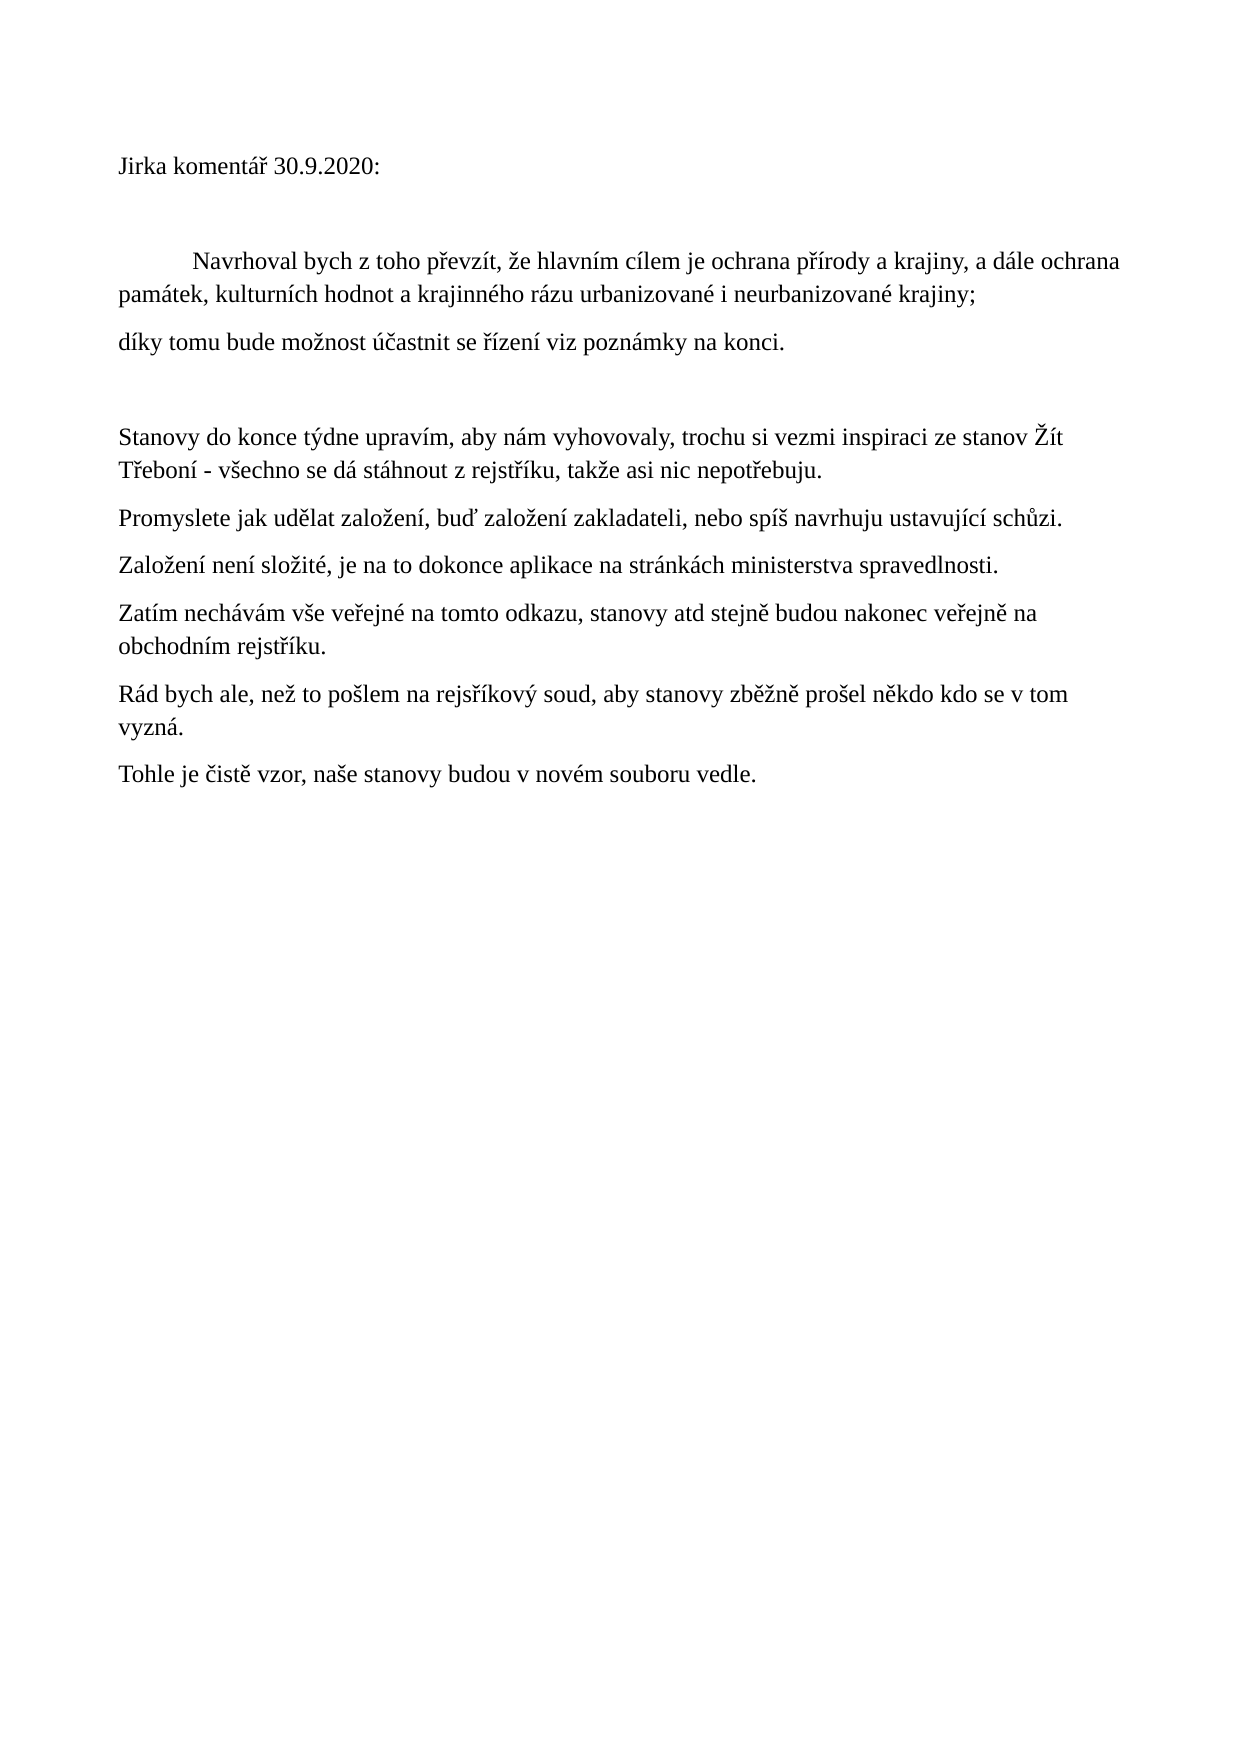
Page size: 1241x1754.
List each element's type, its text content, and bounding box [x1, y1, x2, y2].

text Založení není složité, je na to dokonce aplikace na stránkách ministerstva spravedlnosti. [118, 550, 1122, 579]
text díky tomu bude možnost účastnit se řízení viz poznámky na konci. [118, 327, 1122, 356]
text Navrhoval bych z toho převzít, že hlavním cílem je ochrana přírody a krajiny, a dále ochrana památek, kulturních hodnot a krajinného rázu urbanizované i neurbanizované krajiny; [118, 246, 1122, 308]
text Promyslete jak udělat založení, buď založení zakladateli, nebo spíš navrhuju ustavující schůzi. [118, 503, 1122, 532]
text Rád bych ale, než to pošlem na rejsříkový soud, aby stanovy zběžně prošel někdo kdo se v tom vyzná. [118, 679, 1122, 740]
text Jirka komentář 30.9.2020: [118, 118, 1122, 180]
text Tohle je čistě vzor, naše stanovy budou v novém souboru vedle. [118, 759, 1122, 788]
text Zatím nechávám vše veřejné na tomto odkazu, stanovy atd stejně budou nakonec veřejně na obchodním rejstříku. [118, 598, 1122, 660]
text Stanovy do konce týdne upravím, aby nám vyhovovaly, trochu si vezmi inspiraci ze stanov Žít Třeboní - všechno se dá stáhnout z rejstříku, takže asi nic nepotřebuju. [118, 422, 1122, 484]
